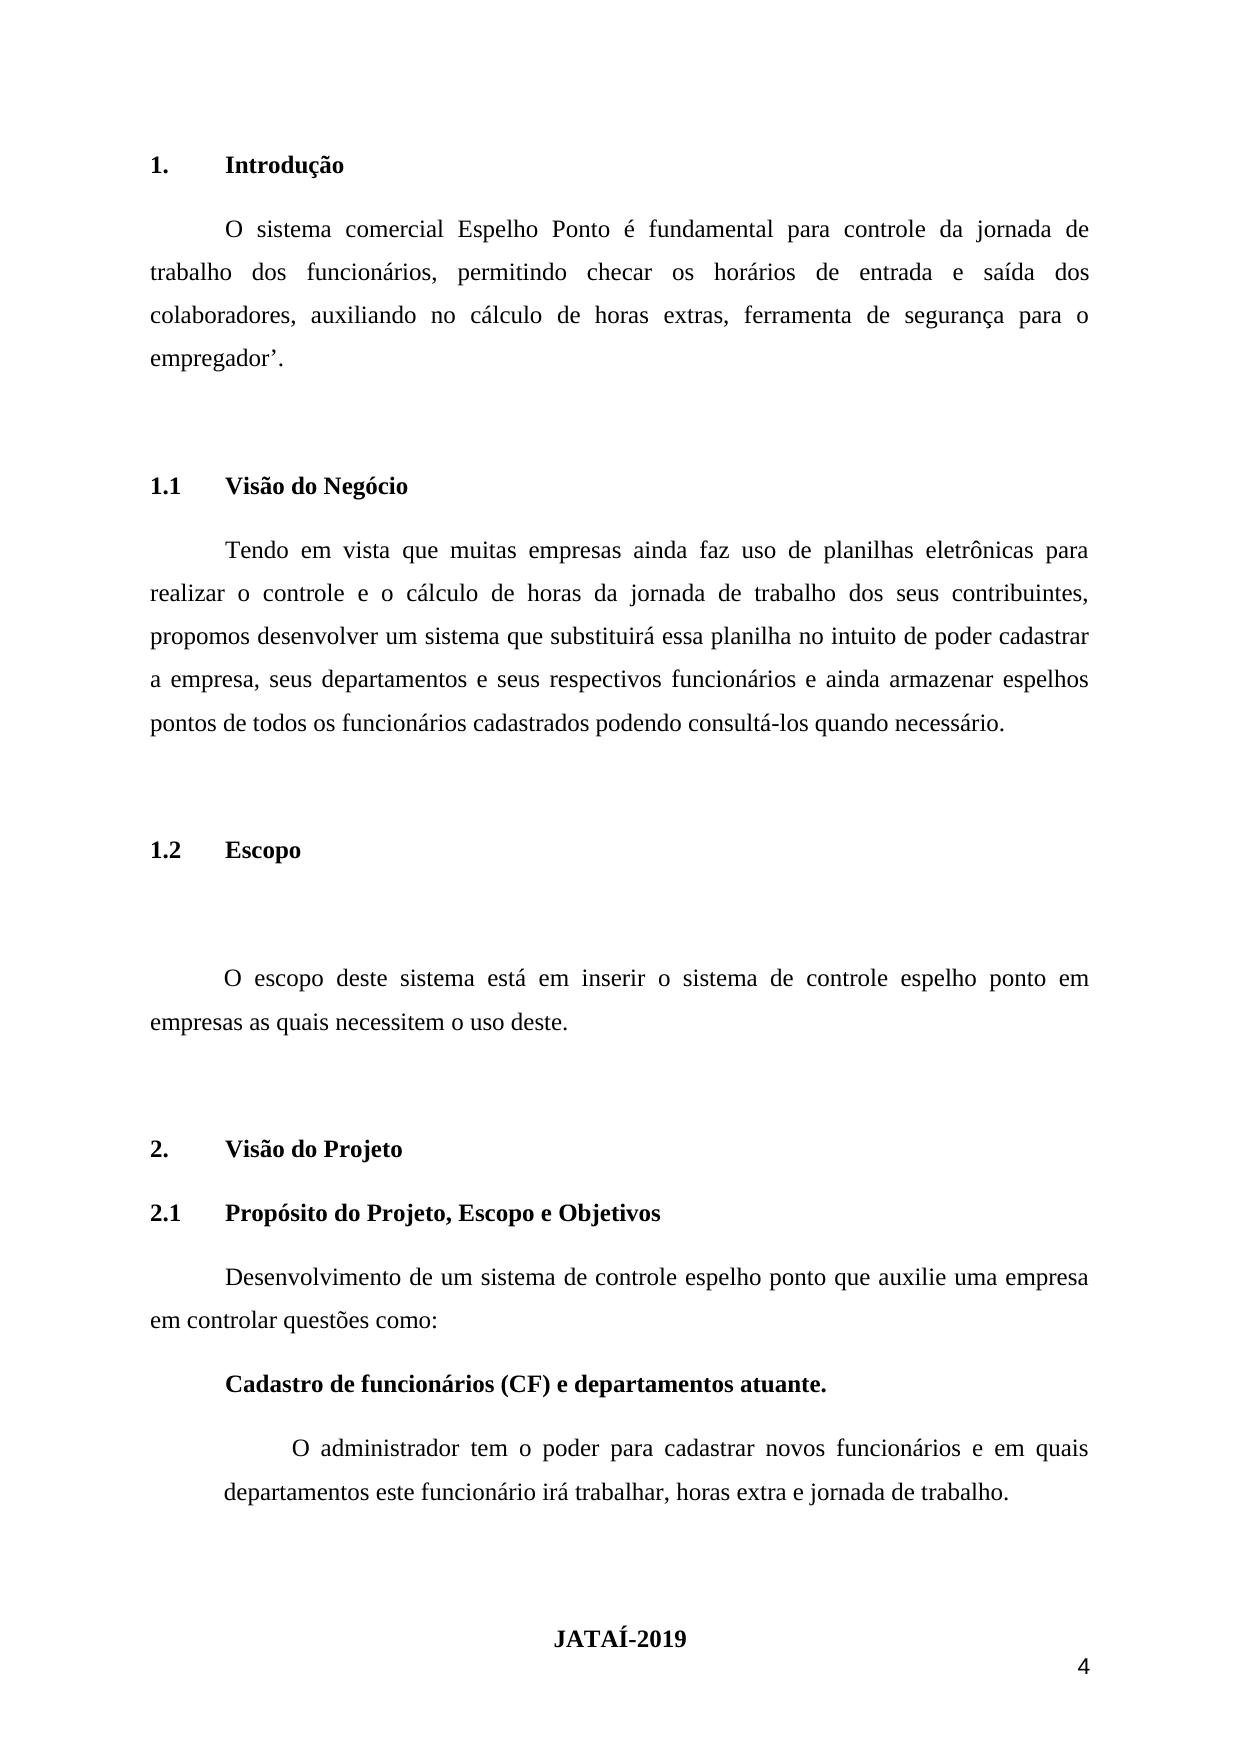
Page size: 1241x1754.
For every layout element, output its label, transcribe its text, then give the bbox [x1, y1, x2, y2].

text Tendo em vista que muitas empresas ainda faz uso de planilhas eletrônicas para realizar o controle e o cálculo de horas da jornada de trabalho dos seus contribuintes, propomos desenvolver um sistema que substituirá essa planilha no intuito de poder cadastrar a empresa, seus departamentos e seus respectivos funcionários e ainda armazenar espelhos pontos de todos os funcionários cadastrados podendo consultá-los quando necessário. [150, 535, 1090, 736]
text O administrador tem o poder para cadastrar novos funcionários e em quais departamentos este funcionário irá trabalhar, horas extra e jornada de trabalho. [224, 1433, 1090, 1505]
text 1. Introdução [150, 150, 1090, 179]
text 1.2 Escopo [150, 836, 1090, 864]
text 2.1 Propósito do Projeto, Escopo e Objetivos [150, 1198, 1090, 1227]
text O escopo deste sistema está em inserir o sistema de controle espelho ponto em empresas as quais necessitem o uso deste. [150, 963, 1090, 1035]
text 1.1 Visão do Negócio [150, 471, 1090, 500]
text Desenvolvimento de um sistema de controle espelho ponto que auxilie uma empresa em controlar questões como: [150, 1262, 1090, 1334]
text Cadastro de funcionários (CF) e departamentos atuante. [225, 1369, 1090, 1398]
text 2. Visão do Projeto [150, 1134, 1090, 1163]
text O sistema comercial Espelho Ponto é fundamental para controle da jornada de trabalho dos funcionários, permitindo checar os horários de entrada e saída dos colaboradores, auxiliando no cálculo de horas extras, ferramenta de segurança para o empregador’. [150, 214, 1090, 372]
